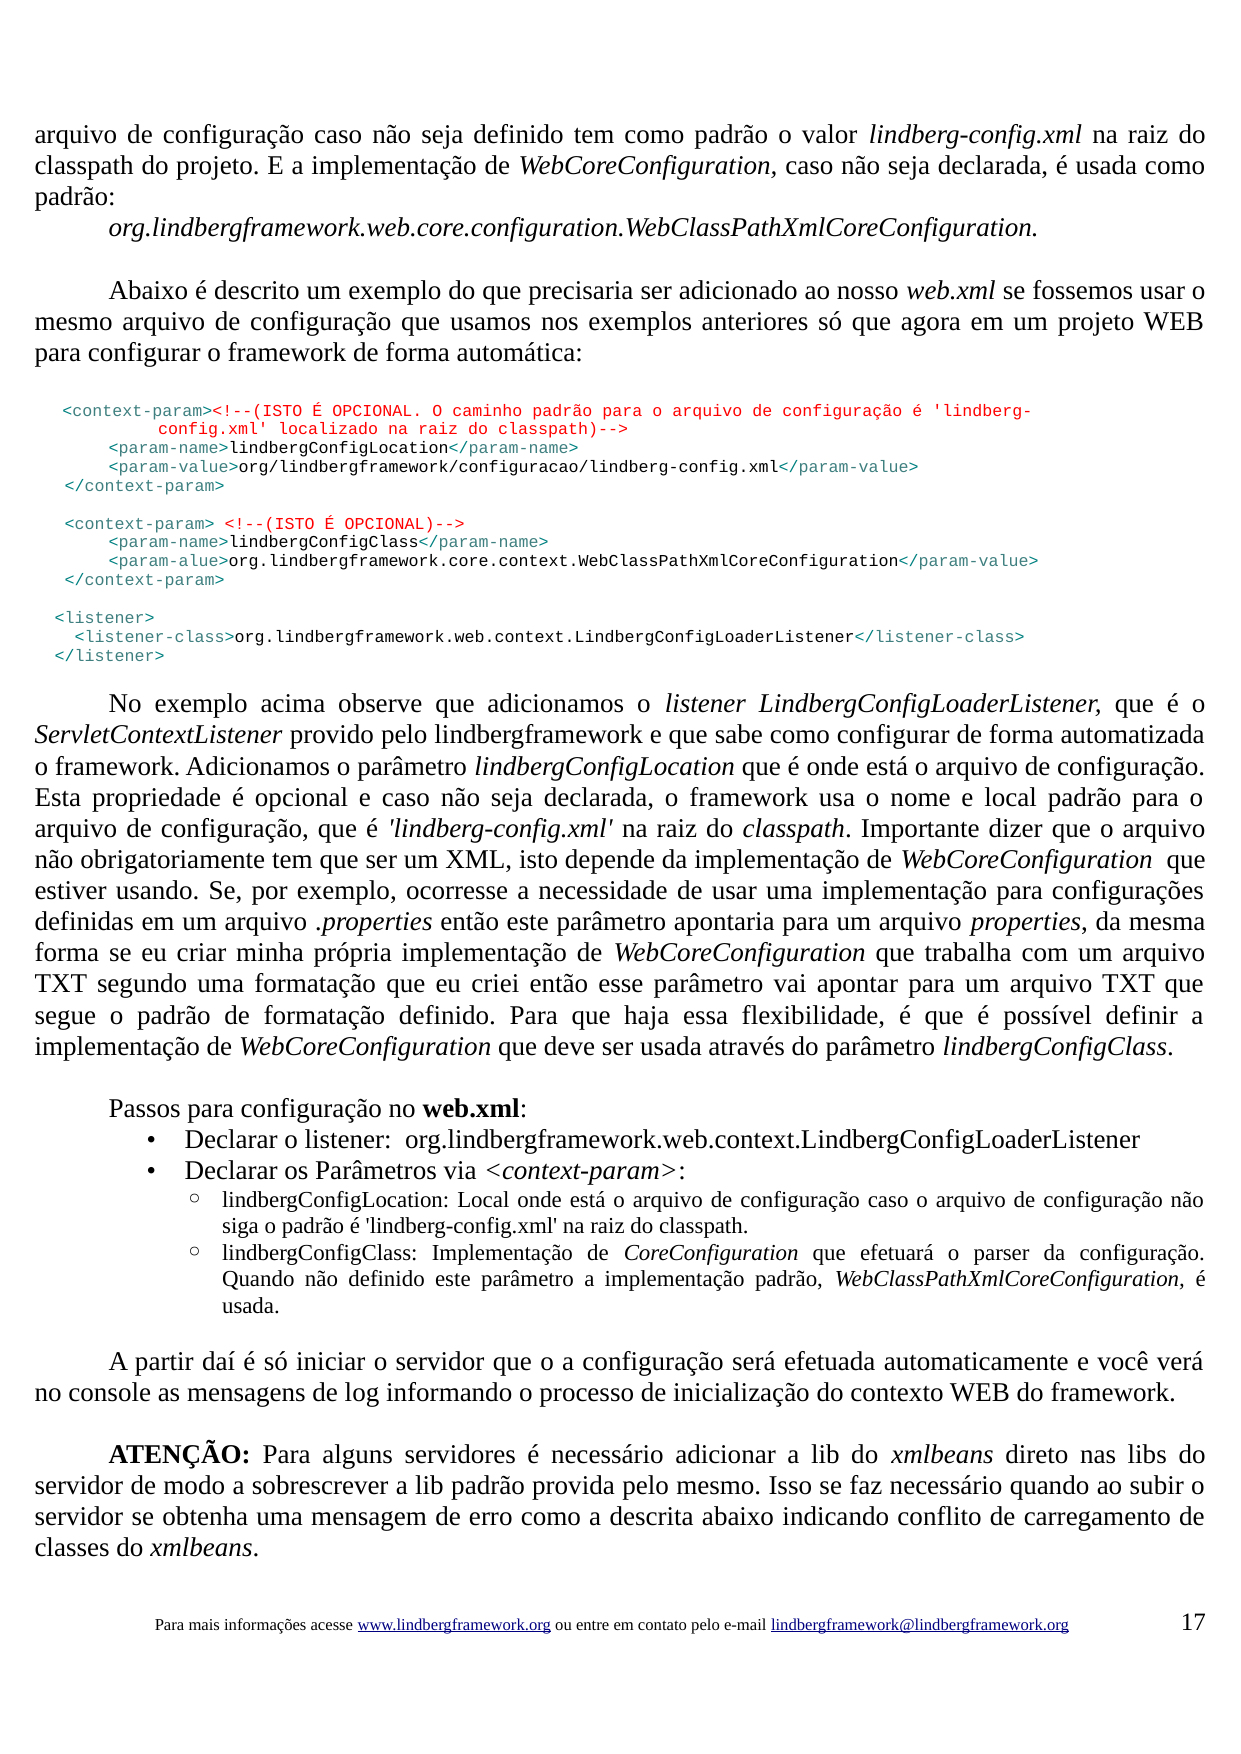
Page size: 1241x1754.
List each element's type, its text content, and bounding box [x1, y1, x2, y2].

text </listener> [34, 647, 1206, 666]
text <listener> [34, 609, 1206, 628]
text <param-name>lindbergConfigLocation</param-name> [34, 440, 1206, 459]
list Declarar os Parâmetros via <context-param>: [147, 1154, 1206, 1186]
list lindbergConfigClass: Implementação de CoreConfiguration que efetuará o parser da configuração. Quando não definido este parâmetro a implementação padrão, WebClassPathXmlCoreConfiguration, é usada. [184, 1239, 1206, 1318]
text <context-param><!--(ISTO É OPCIONAL. O caminho padrão para o arquivo de configuração é 'lindberg- config.xml' localizado na raiz do classpath)--> [34, 398, 1206, 440]
text ATENÇÃO: Para alguns servidores é necessário adicionar a lib do xmlbeans direto nas libs do servidor de modo a sobrescrever a lib padrão provida pelo mesmo. Isso se faz necessário quando ao subir o servidor se obtenha uma mensagem de erro como a descrita abaixo indicando conflito de carregamento de classes do xmlbeans. [34, 1438, 1206, 1563]
text Passos para configuração no web.xml: [34, 1092, 1206, 1123]
text <param-value>org/lindbergframework/configuracao/lindberg-config.xml</param-value> [34, 459, 1206, 477]
text <context-param> <!--(ISTO É OPCIONAL)--> [34, 515, 1206, 534]
text arquivo de configuração caso não seja definido tem como padrão o valor lindberg-config.xml na raiz do classpath do projeto. E a implementação de WebCoreConfiguration, caso não seja declarada, é usada como padrão: [34, 118, 1206, 212]
text </context-param> [34, 572, 1206, 591]
text <listener-class>org.lindbergframework.web.context.LindbergConfigLoaderListener</listener-class> [34, 628, 1206, 647]
list Declarar o listener: org.lindbergframework.web.context.LindbergConfigLoaderListener [147, 1123, 1206, 1154]
text Abaixo é descrito um exemplo do que precisaria ser adicionado ao nosso web.xml se fossemos usar o mesmo arquivo de configuração que usamos nos exemplos anteriores só que agora em um projeto WEB para configurar o framework de forma automática: [34, 274, 1206, 367]
text A partir daí é só iniciar o servidor que o a configuração será efetuada automaticamente e você verá no console as mensagens de log informando o processo de inicialização do contexto WEB do framework. [34, 1344, 1206, 1407]
text org.lindbergframework.web.core.configuration.WebClassPathXmlCoreConfiguration. [34, 212, 1206, 243]
text </context-param> [34, 477, 1206, 496]
text No exemplo acima observe que adicionamos o listener LindbergConfigLoaderListener, que é o ServletContextListener provido pelo lindbergframework e que sabe como configurar de forma automatizada o framework. Adicionamos o parâmetro lindbergConfigLocation que é onde está o arquivo de configuração. Esta propriedade é opcional e caso não seja declarada, o framework usa o nome e local padrão para o arquivo de configuração, que é 'lindberg-config.xml' na raiz do classpath. Importante dizer que o arquivo não obrigatoriamente tem que ser um XML, isto depende da implementação de WebCoreConfiguration que estiver usando. Se, por exemplo, ocorresse a necessidade de usar uma implementação para configurações definidas em um arquivo .properties então este parâmetro apontaria para um arquivo properties, da mesma forma se eu criar minha própria implementação de WebCoreConfiguration que trabalha com um arquivo TXT segundo uma formatação que eu criei então esse parâmetro vai apontar para um arquivo TXT que segue o padrão de formatação definido. Para que haja essa flexibilidade, é que é possível definir a implementação de WebCoreConfiguration que deve ser usada através do parâmetro lindbergConfigClass. [34, 687, 1206, 1061]
text <param-name>lindbergConfigClass</param-name> [34, 534, 1206, 553]
list lindbergConfigLocation: Local onde está o arquivo de configuração caso o arquivo de configuração não siga o padrão é 'lindberg-config.xml' na raiz do classpath. [184, 1186, 1206, 1239]
text <param-alue>org.lindbergframework.core.context.WebClassPathXmlCoreConfiguration</param-value> [34, 553, 1206, 572]
